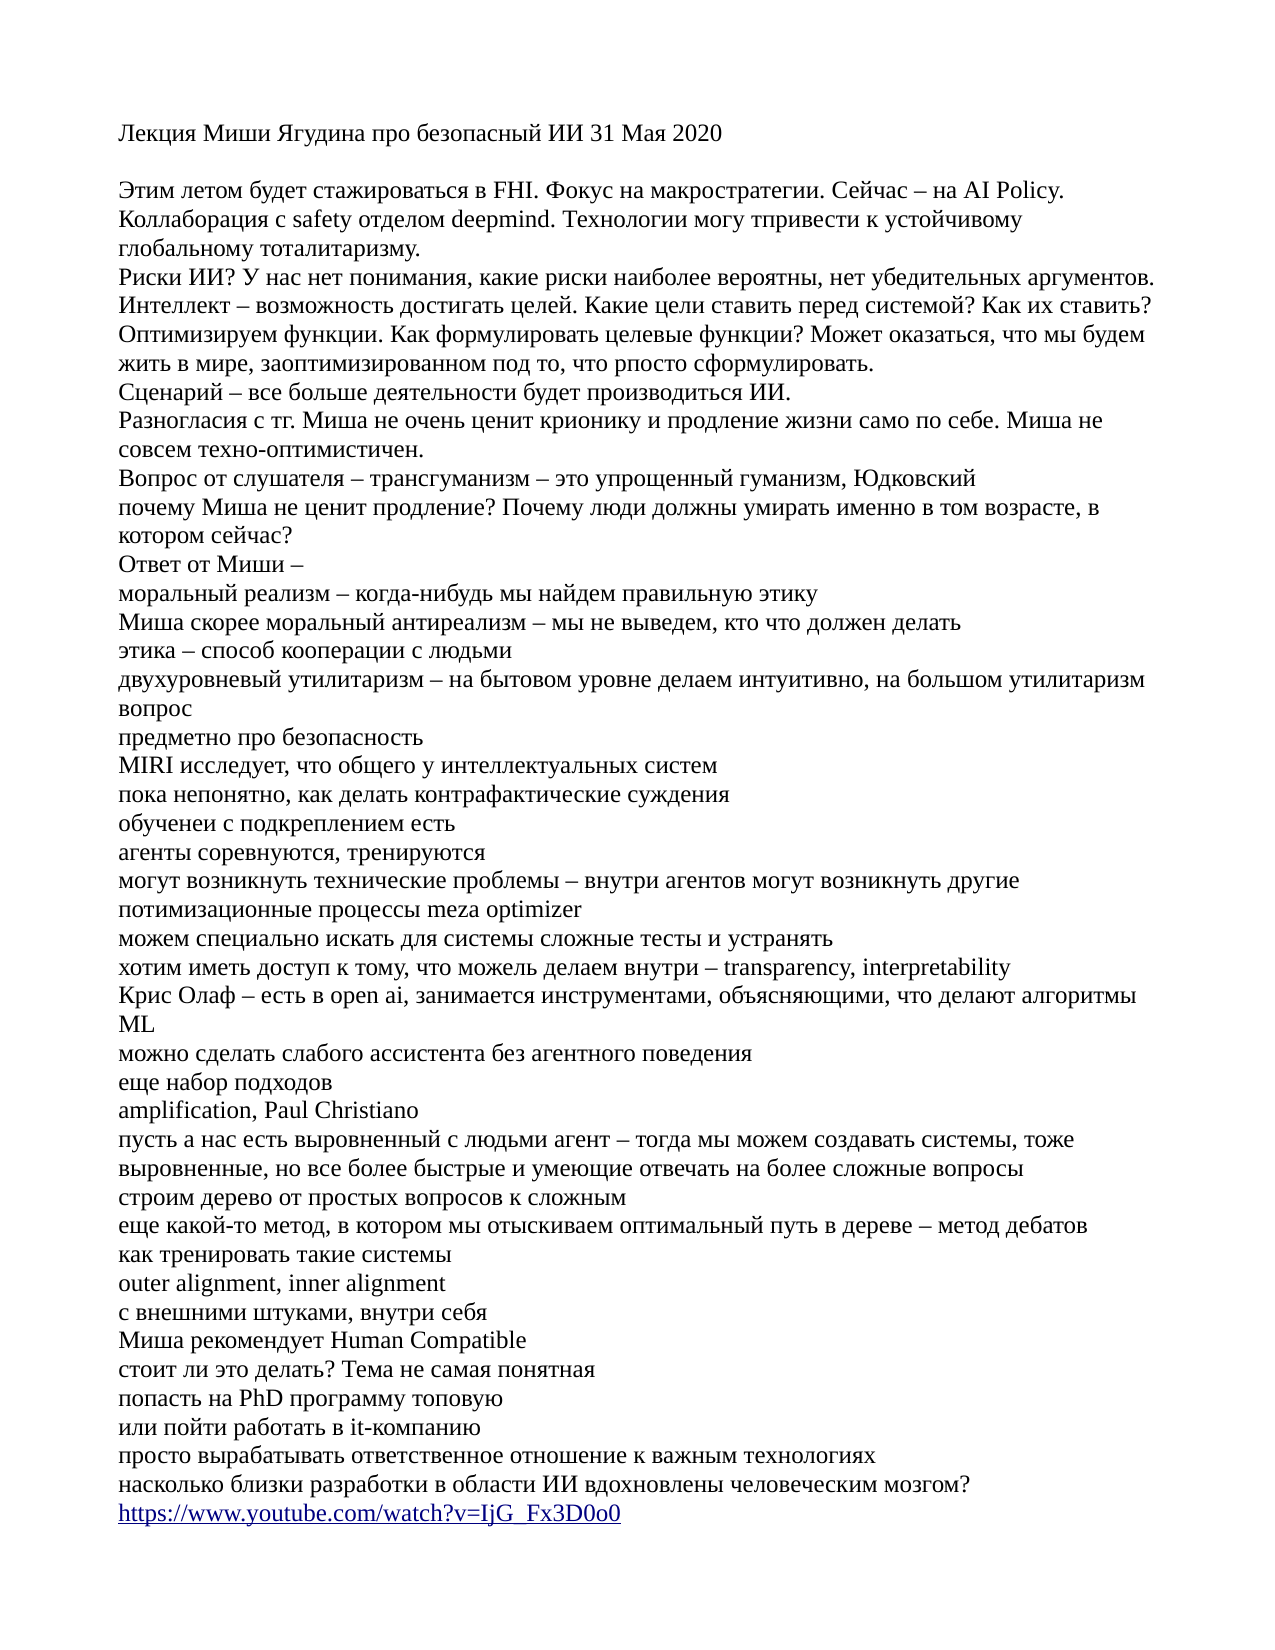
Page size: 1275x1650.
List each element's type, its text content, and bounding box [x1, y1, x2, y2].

text MIRI исследует, что общего у интеллектуальных систем [118, 751, 1157, 779]
text пока непонятно, как делать контрафактические суждения [118, 779, 1157, 808]
text Разногласия с тг. Миша не очень ценит крионику и продление жизни само по себе. Миша не совсем техно-оптимистичен. [118, 406, 1157, 463]
text хотим иметь доступ к тому, что можель делаем внутри – transparency, interpretability [118, 952, 1157, 981]
text как тренировать такие системы [118, 1239, 1157, 1268]
text Миша рекомендует Human Compatible [118, 1326, 1157, 1354]
text могут возникнуть технические проблемы – внутри агентов могут возникнуть другие потимизационные процессы meza optimizer [118, 866, 1157, 923]
text строим дерево от простых вопросов к сложным [118, 1182, 1157, 1211]
text amplification, Paul Christiano [118, 1096, 1157, 1124]
text насколько близки разработки в области ИИ вдохновлены человеческим мозгом? [118, 1469, 1157, 1498]
text с внешними штуками, внутри себя [118, 1297, 1157, 1326]
text Лекция Миши Ягудина про безопасный ИИ 31 Мая 2020 [118, 118, 1157, 147]
text агенты соревнуются, тренируются [118, 837, 1157, 866]
text https://www.youtube.com/watch?v=IjG_Fx3D0o0 [118, 1498, 1157, 1527]
text пусть а нас есть выровненный с людьми агент – тогда мы можем создавать системы, тоже выровненные, но все более быстрые и умеющие отвечать на более сложные вопросы [118, 1124, 1157, 1182]
text Ответ от Миши – [118, 549, 1157, 578]
text просто вырабатывать ответственное отношение к важным технологиях [118, 1441, 1157, 1469]
text еще какой-то метод, в котором мы отыскиваем оптимальный путь в дереве – метод дебатов [118, 1211, 1157, 1239]
text вопрос [118, 693, 1157, 722]
text Этим летом будет стажироваться в FHI. Фокус на макростратегии. Сейчас – на AI Policy. Коллаборация с safety отделом deepmind. Технологии могу тпривести к устойчивому глобальному тоталитаризму. [118, 176, 1157, 262]
text можем специально искать для системы сложные тесты и устранять [118, 923, 1157, 952]
text попасть на PhD программу топовую [118, 1383, 1157, 1412]
text обученеи с подкреплением есть [118, 808, 1157, 837]
text двухуровневый утилитаризм – на бытовом уровне делаем интуитивно, на большом утилитаризм [118, 664, 1157, 693]
text Крис Олаф – есть в open ai, занимается инструментами, объясняющими, что делают алгоритмы ML [118, 981, 1157, 1038]
text можно сделать слабого ассистента без агентного поведения [118, 1038, 1157, 1067]
text моральный реализм – когда-нибудь мы найдем правильную этику [118, 578, 1157, 607]
text еще набор подходов [118, 1067, 1157, 1096]
text или пойти работать в it-компанию [118, 1412, 1157, 1441]
text Риски ИИ? У нас нет понимания, какие риски наиболее вероятны, нет убедительных аргументов. Интеллект – возможность достигать целей. Какие цели ставить перед системой? Как их ставить? [118, 262, 1157, 319]
text Сценарий – все больше деятельности будет производиться ИИ. [118, 377, 1157, 406]
text стоит ли это делать? Тема не самая понятная [118, 1354, 1157, 1383]
text почему Миша не ценит продление? Почему люди должны умирать именно в том возрасте, в котором сейчас? [118, 492, 1157, 549]
text Миша скорее моральный антиреализм – мы не выведем, кто что должен делать [118, 607, 1157, 636]
text Оптимизируем функции. Как формулировать целевые функции? Может оказаться, что мы будем жить в мире, заоптимизированном под то, что рпосто сформулировать. [118, 319, 1157, 377]
text outer alignment, inner alignment [118, 1268, 1157, 1297]
text этика – способ кооперации с людьми [118, 636, 1157, 664]
text Вопрос от слушателя – трансгуманизм – это упрощенный гуманизм, Юдковский [118, 463, 1157, 492]
text предметно про безопасность [118, 722, 1157, 751]
